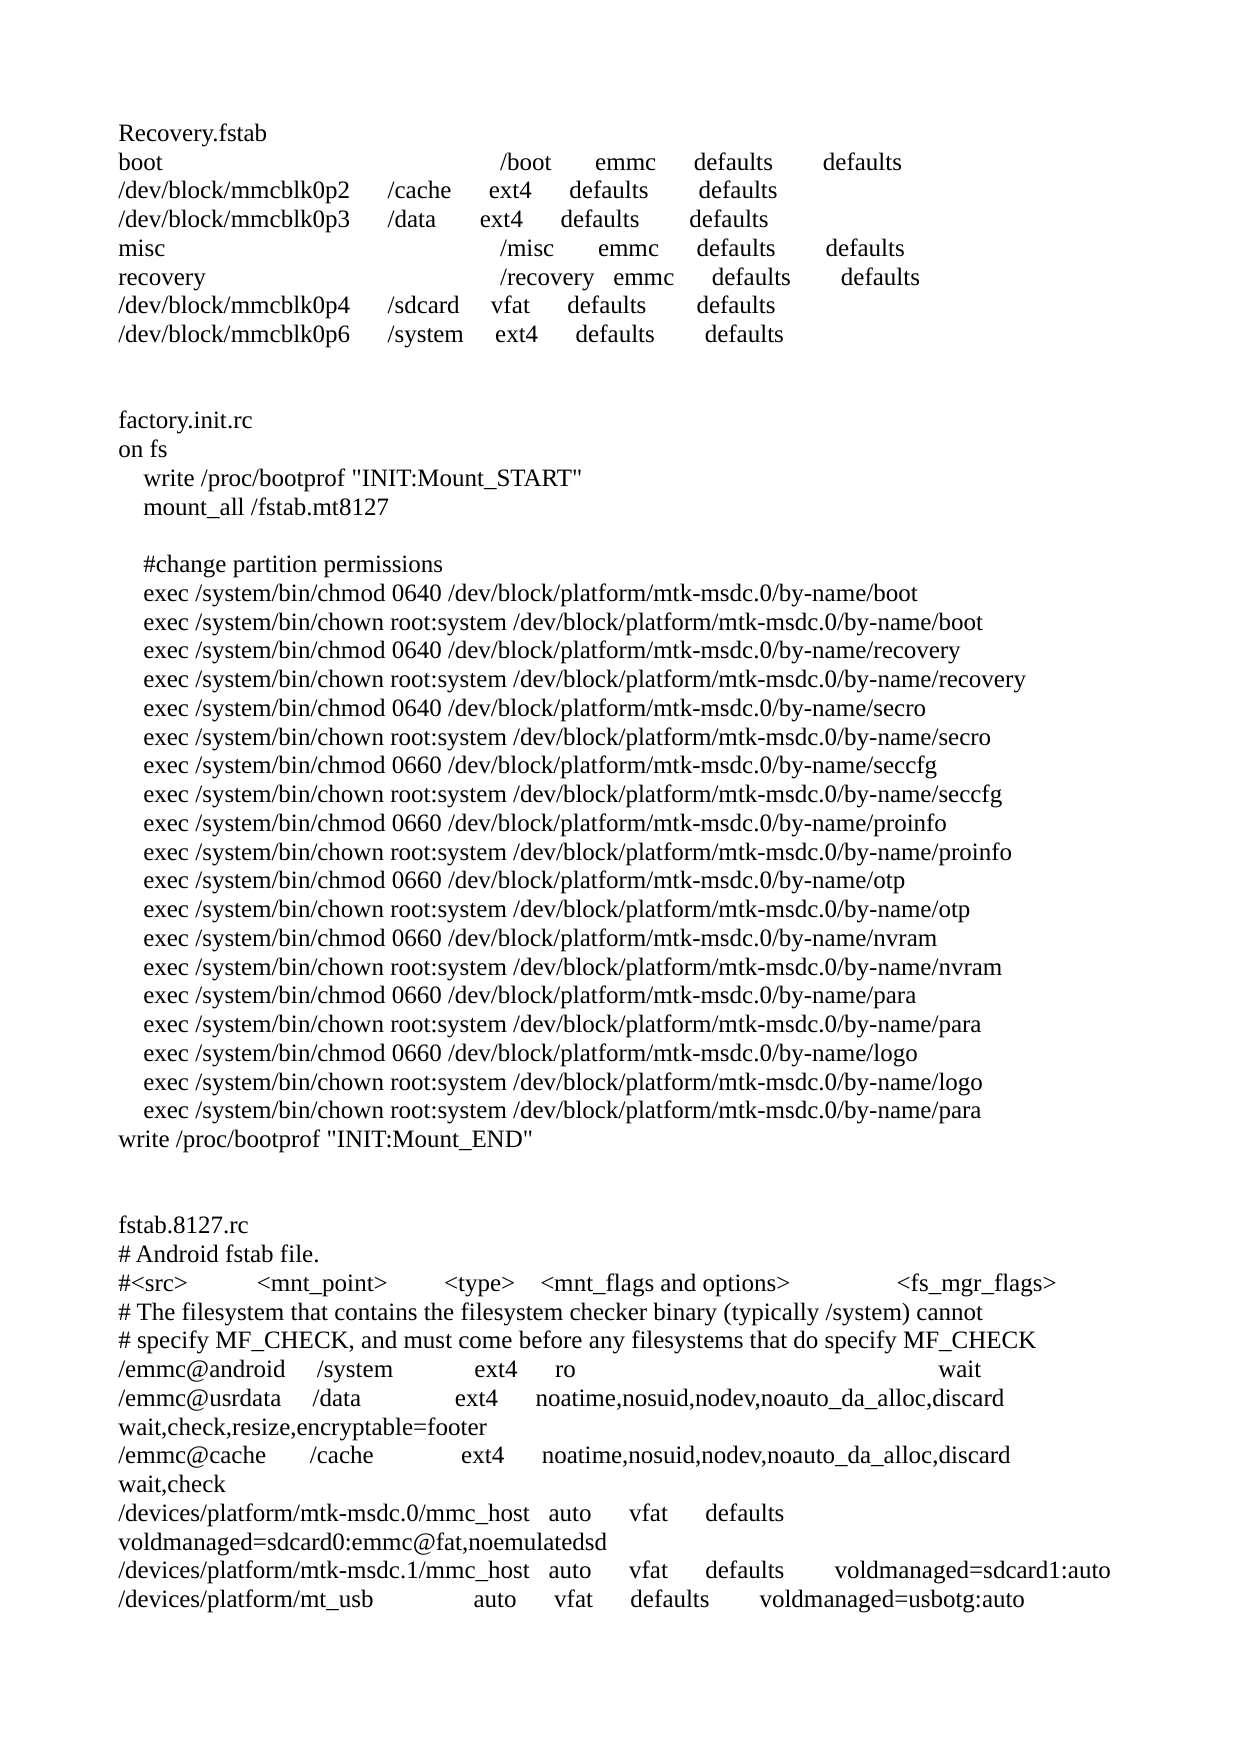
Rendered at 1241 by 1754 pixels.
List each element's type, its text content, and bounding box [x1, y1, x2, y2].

text exec /system/bin/chown root:system /dev/block/platform/mtk-msdc.0/by-name/secro [118, 722, 1122, 751]
text /emmc@cache /cache ext4 noatime,nosuid,nodev,noauto_da_alloc,discard wait,check [118, 1441, 1122, 1498]
text exec /system/bin/chmod 0660 /dev/block/platform/mtk-msdc.0/by-name/otp [118, 866, 1122, 894]
text exec /system/bin/chown root:system /dev/block/platform/mtk-msdc.0/by-name/otp [118, 894, 1122, 923]
text exec /system/bin/chown root:system /dev/block/platform/mtk-msdc.0/by-name/seccfg [118, 779, 1122, 808]
text exec /system/bin/chmod 0640 /dev/block/platform/mtk-msdc.0/by-name/secro [118, 693, 1122, 722]
text /dev/block/mmcblk0p3 /data ext4 defaults defaults [118, 204, 1122, 233]
text /dev/block/mmcblk0p6 /system ext4 defaults defaults [118, 319, 1122, 348]
text exec /system/bin/chown root:system /dev/block/platform/mtk-msdc.0/by-name/logo [118, 1067, 1122, 1096]
text fstab.8127.rc [118, 1211, 1122, 1239]
text exec /system/bin/chown root:system /dev/block/platform/mtk-msdc.0/by-name/recovery [118, 664, 1122, 693]
text /dev/block/mmcblk0p2 /cache ext4 defaults defaults [118, 176, 1122, 204]
text on fs [118, 434, 1122, 463]
text factory.init.rc [118, 406, 1122, 434]
text /devices/platform/mt_usb auto vfat defaults voldmanaged=usbotg:auto [118, 1584, 1122, 1613]
text recovery /recovery emmc defaults defaults [118, 262, 1122, 291]
text exec /system/bin/chmod 0660 /dev/block/platform/mtk-msdc.0/by-name/para [118, 981, 1122, 1009]
text /devices/platform/mtk-msdc.0/mmc_host auto vfat defaults voldmanaged=sdcard0:emmc@fat,noemulatedsd [118, 1498, 1122, 1556]
text exec /system/bin/chmod 0640 /dev/block/platform/mtk-msdc.0/by-name/recovery [118, 636, 1122, 664]
text # The filesystem that contains the filesystem checker binary (typically /system) cannot [118, 1297, 1122, 1326]
text # specify MF_CHECK, and must come before any filesystems that do specify MF_CHECK [118, 1326, 1122, 1354]
text write /proc/bootprof "INIT:Mount_START" [118, 463, 1122, 492]
text exec /system/bin/chmod 0660 /dev/block/platform/mtk-msdc.0/by-name/logo [118, 1038, 1122, 1067]
text exec /system/bin/chown root:system /dev/block/platform/mtk-msdc.0/by-name/boot [118, 607, 1122, 636]
text misc /misc emmc defaults defaults [118, 233, 1122, 262]
text # Android fstab file. [118, 1239, 1122, 1268]
text /emmc@android /system ext4 ro wait [118, 1354, 1122, 1383]
text exec /system/bin/chmod 0640 /dev/block/platform/mtk-msdc.0/by-name/boot [118, 578, 1122, 607]
text exec /system/bin/chmod 0660 /dev/block/platform/mtk-msdc.0/by-name/seccfg [118, 751, 1122, 779]
text #<src> <mnt_point> <type> <mnt_flags and options> <fs_mgr_flags> [118, 1268, 1122, 1297]
text /devices/platform/mtk-msdc.1/mmc_host auto vfat defaults voldmanaged=sdcard1:auto [118, 1556, 1122, 1584]
text exec /system/bin/chown root:system /dev/block/platform/mtk-msdc.0/by-name/nvram [118, 952, 1122, 981]
text exec /system/bin/chown root:system /dev/block/platform/mtk-msdc.0/by-name/para [118, 1009, 1122, 1038]
text /dev/block/mmcblk0p4 /sdcard vfat defaults defaults [118, 291, 1122, 319]
text exec /system/bin/chown root:system /dev/block/platform/mtk-msdc.0/by-name/proinfo [118, 837, 1122, 866]
text #change partition permissions [118, 549, 1122, 578]
text boot /boot emmc defaults defaults [118, 147, 1122, 176]
text exec /system/bin/chown root:system /dev/block/platform/mtk-msdc.0/by-name/para write /proc/bootprof "INIT:Mount_END" [118, 1096, 1122, 1153]
text /emmc@usrdata /data ext4 noatime,nosuid,nodev,noauto_da_alloc,discard wait,check,resize,encryptable=footer [118, 1383, 1122, 1441]
text Recovery.fstab [118, 118, 1122, 147]
text exec /system/bin/chmod 0660 /dev/block/platform/mtk-msdc.0/by-name/proinfo [118, 808, 1122, 837]
text exec /system/bin/chmod 0660 /dev/block/platform/mtk-msdc.0/by-name/nvram [118, 923, 1122, 952]
text mount_all /fstab.mt8127 [118, 492, 1122, 521]
